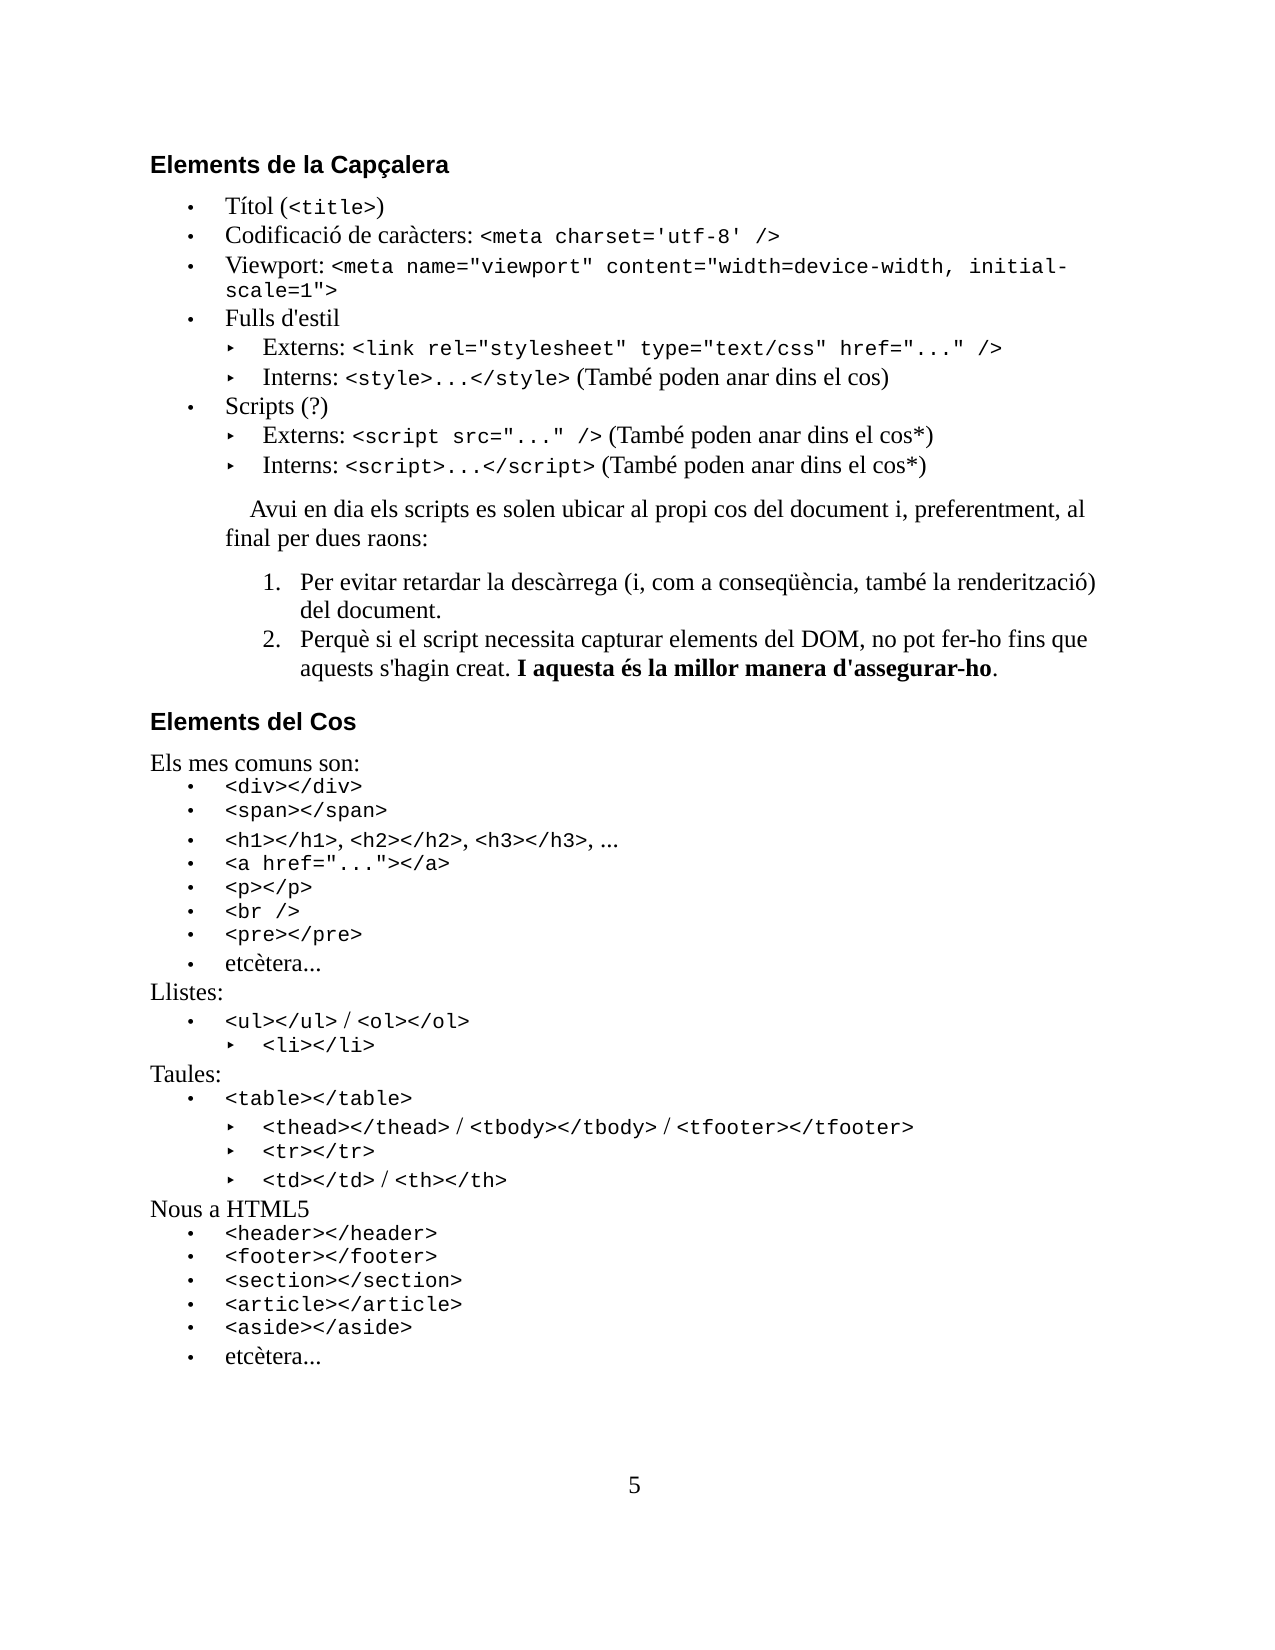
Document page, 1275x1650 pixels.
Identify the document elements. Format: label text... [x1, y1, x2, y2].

list Perquè si el script necessita capturar elements del DOM, no pot fer-ho fins que aquests s'hagin creat. I aquesta és la millor manera d'assegurar-ho. [262, 624, 1125, 682]
list Interns: <script>...</script> (També poden anar dins el cos*) [225, 450, 1125, 479]
list Viewport: <meta name="viewport" content="width=device-width, initial-scale=1"> [187, 250, 1125, 303]
list <ul></ul> / <ol></ol> [187, 1006, 1125, 1035]
list <article></article> [187, 1294, 1125, 1317]
text 📌 Avui en dia els scripts es solen ubicar al propi cos del document i, preferentment, al final per dues raons: [225, 494, 1125, 552]
list Interns: <style>...</style> (També poden anar dins el cos) [225, 362, 1125, 391]
list <div></div> [187, 777, 1125, 800]
list <footer></footer> [187, 1246, 1125, 1270]
list Scripts (?) [187, 391, 1125, 420]
list <pre></pre> [187, 924, 1125, 948]
list <li></li> [225, 1035, 1125, 1059]
list <p></p> [187, 877, 1125, 901]
list Codificació de caràcters: <meta charset='utf-8' /> [187, 221, 1125, 250]
list <aside></aside> [187, 1317, 1125, 1341]
list Fulls d'estil [187, 303, 1125, 332]
list <header></header> [187, 1223, 1125, 1246]
list <td></td> / <th></th> [225, 1164, 1125, 1194]
list <section></section> [187, 1270, 1125, 1294]
list <h1></h1>, <h2></h2>, <h3></h3>, ... [187, 824, 1125, 853]
list Externs: <link rel="stylesheet" type="text/css" href="..." /> [225, 332, 1125, 362]
text Nous a HTML5 [150, 1194, 1125, 1223]
list Per evitar retardar la descàrrega (i, com a conseqüència, també la renderització) del document. [262, 567, 1125, 624]
subtitle Elements del Cos [150, 707, 1125, 735]
list Títol (<title>) [187, 191, 1125, 221]
text Els mes comuns son: [150, 748, 1125, 777]
list etcètera... [187, 948, 1125, 977]
list Externs: <script src="..." /> (També poden anar dins el cos*) [225, 420, 1125, 450]
list <span></span> [187, 800, 1125, 824]
text Taules: [150, 1059, 1125, 1087]
list <a href="..."></a> [187, 853, 1125, 877]
text Llistes: [150, 977, 1125, 1006]
list etcètera... [187, 1341, 1125, 1370]
subtitle Elements de la Capçalera [150, 150, 1125, 178]
list <thead></thead> / <tbody></tbody> / <tfooter></tfooter> [225, 1111, 1125, 1141]
list <br /> [187, 901, 1125, 924]
list <table></table> [187, 1087, 1125, 1111]
list <tr></tr> [225, 1141, 1125, 1164]
